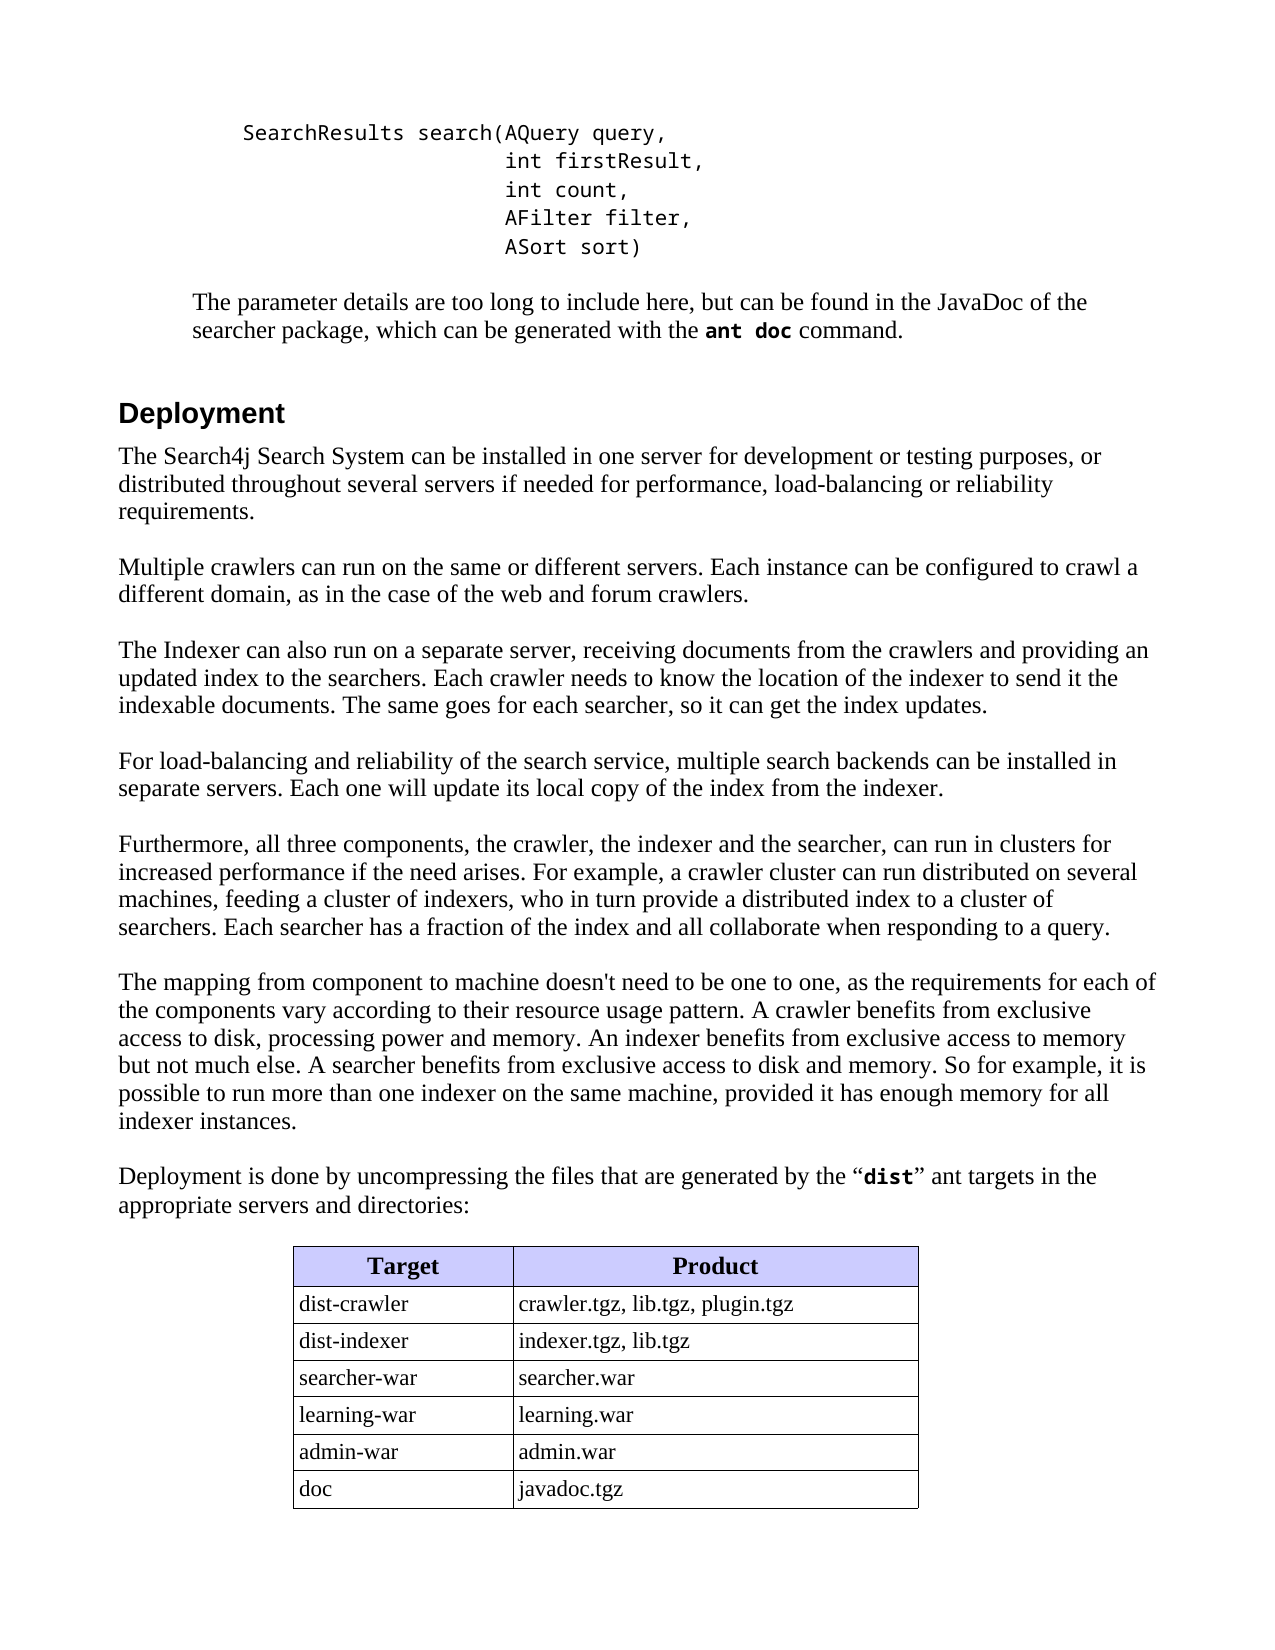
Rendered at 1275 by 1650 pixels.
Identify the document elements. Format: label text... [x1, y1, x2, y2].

text The Search4j Search System can be installed in one server for development or testing purposes, or distributed throughout several servers if needed for performance, load-balancing or reliability requirements. [118, 442, 1157, 525]
text For load-balancing and reliability of the search service, multiple search backends can be installed in separate servers. Each one will update its local copy of the index from the indexer. [118, 747, 1157, 802]
table_cell admin-war [294, 1435, 513, 1470]
text int count, [192, 175, 1157, 203]
table_cell learning.war [514, 1397, 918, 1433]
table_header Target [294, 1247, 513, 1286]
table_cell learning-war [294, 1397, 513, 1433]
table_cell indexer.tgz, lib.tgz [514, 1324, 918, 1359]
table_cell dist-crawler [294, 1287, 513, 1322]
subtitle Deployment [118, 397, 1157, 429]
table_cell crawler.tgz, lib.tgz, plugin.tgz [514, 1287, 918, 1322]
table_cell javadoc.tgz [514, 1471, 918, 1507]
text SearchResults search(AQuery query, [192, 118, 1157, 147]
table_cell searcher.war [514, 1361, 918, 1396]
text Furthermore, all three components, the crawler, the indexer and the searcher, can run in clusters for increased performance if the need arises. For example, a crawler cluster can run distributed on several machines, feeding a cluster of indexers, who in turn provide a distributed index to a cluster of searchers. Each searcher has a fraction of the index and all collaborate when responding to a query. [118, 830, 1157, 941]
text Deployment is done by uncompressing the files that are generated by the “dist” ant targets in the appropriate servers and directories: [118, 1162, 1157, 1218]
table_cell dist-indexer [294, 1324, 513, 1359]
text The parameter details are too long to include here, but can be found in the JavaDoc of the searcher package, which can be generated with the ant doc command. [192, 288, 1157, 344]
text The mapping from component to machine doesn't need to be one to one, as the requirements for each of the components vary according to their resource usage pattern. A crawler benefits from exclusive access to disk, processing power and memory. An indexer benefits from exclusive access to memory but not much else. A searcher benefits from exclusive access to disk and memory. So for example, it is possible to run more than one indexer on the same machine, provided it has enough memory for all indexer instances. [118, 968, 1157, 1135]
text ASort sort) [192, 232, 1157, 260]
table_cell doc [294, 1471, 513, 1507]
text int firstResult, [192, 147, 1157, 175]
text The Indexer can also run on a separate server, receiving documents from the crawlers and providing an updated index to the searchers. Each crawler needs to know the location of the indexer to send it the indexable documents. The same goes for each searcher, so it can get the index updates. [118, 636, 1157, 719]
table_header Product [514, 1247, 918, 1286]
table_cell admin.war [514, 1435, 918, 1470]
text AFilter filter, [192, 203, 1157, 232]
table_cell searcher-war [294, 1361, 513, 1396]
text Multiple crawlers can run on the same or different servers. Each instance can be configured to crawl a different domain, as in the case of the web and forum crawlers. [118, 553, 1157, 608]
